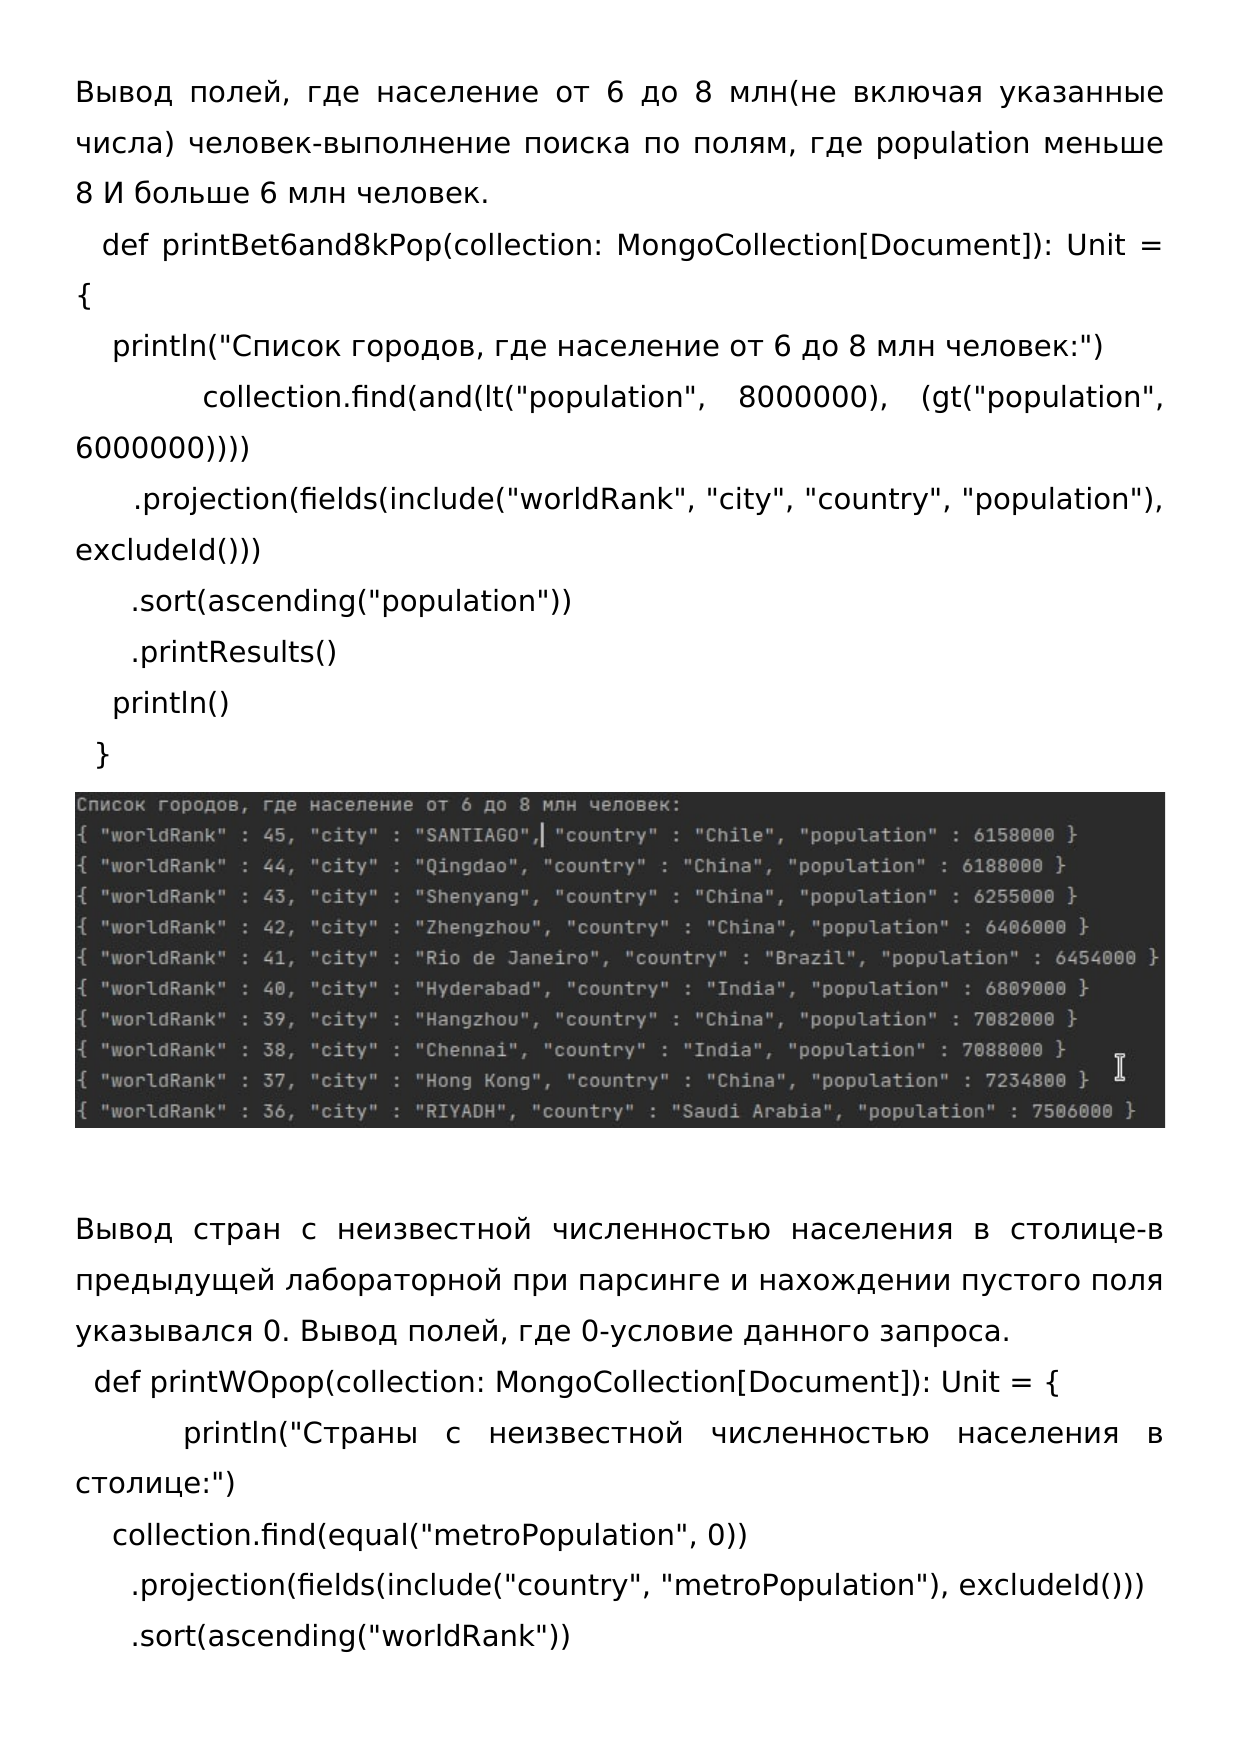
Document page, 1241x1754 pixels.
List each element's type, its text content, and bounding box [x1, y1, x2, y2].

text .projection(fields(include("country", "metroPopulation"), excludeId())) [75, 1569, 1165, 1603]
text Вывод стран с неизвестной численностью населения в столице-в предыдущей лабораторной при парсинге и нахождении пустого поля указывался 0. Вывод полей, где 0-условие данного запроса. [75, 1212, 1165, 1348]
text } [75, 737, 1165, 771]
text println() [75, 686, 1165, 720]
text def printBet6and8kPop(collection: MongoCollection[Document]): Unit = { [75, 228, 1165, 313]
text def printWOpop(collection: MongoCollection[Document]): Unit = { [75, 1365, 1165, 1399]
text println("Страны с неизвестной численностью населения в столице:") [75, 1416, 1165, 1501]
text println("Список городов, где население от 6 до 8 млн человек:") [75, 330, 1165, 364]
text .sort(ascending("worldRank")) [75, 1620, 1165, 1654]
text .projection(fields(include("worldRank", "city", "country", "population"), excludeId())) [75, 482, 1165, 567]
text collection.find(equal("metroPopulation", 0)) [75, 1518, 1165, 1552]
text .printResults() [75, 635, 1165, 669]
picture [75, 792, 1166, 1128]
text .sort(ascending("population")) [75, 584, 1165, 618]
text collection.find(and(lt("population", 8000000), (gt("population", 6000000)))) [75, 381, 1165, 466]
text Вывод полей, где население от 6 до 8 млн(не включая указанные числа) человек-выполнение поиска по полям, где population меньше 8 И больше 6 млн человек. [75, 75, 1165, 211]
